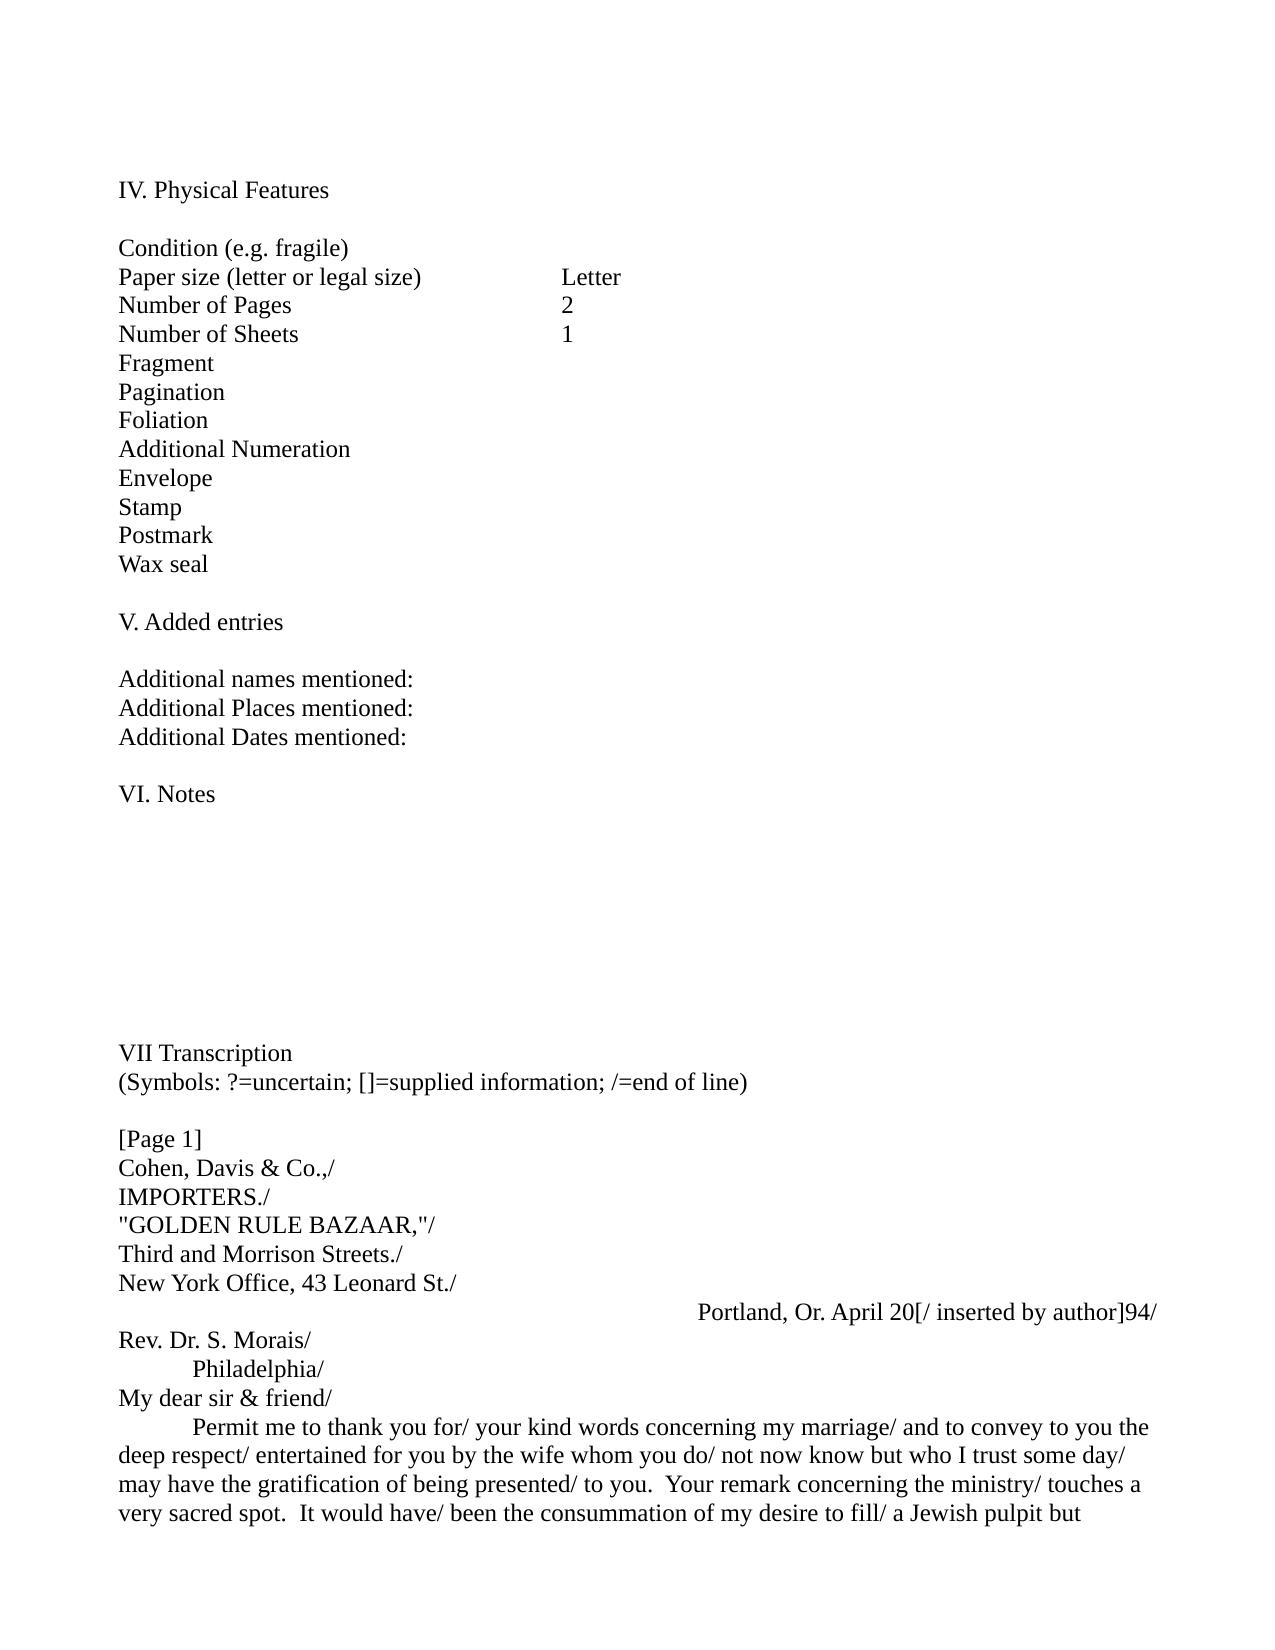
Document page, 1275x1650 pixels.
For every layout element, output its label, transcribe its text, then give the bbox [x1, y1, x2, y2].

text Stamp [118, 492, 1157, 521]
text Portland, Or. April 20[/ inserted by author]94/ [118, 1297, 1157, 1326]
text (Symbols: ?=uncertain; []=supplied information; /=end of line) [118, 1067, 1157, 1096]
text Fragment [118, 348, 1157, 377]
text IMPORTERS./ [118, 1182, 1157, 1211]
text Wax seal [118, 549, 1157, 578]
text Paper size (letter or legal size) Letter [118, 262, 1157, 291]
text "GOLDEN RULE BAZAAR,"/ [118, 1211, 1157, 1239]
text VII Transcription [118, 1038, 1157, 1067]
text Additional Numeration [118, 434, 1157, 463]
text V. Added entries [118, 607, 1157, 636]
text New York Office, 43 Leonard St./ [118, 1268, 1157, 1297]
text Additional Places mentioned: [118, 693, 1157, 722]
text Pagination [118, 377, 1157, 406]
text Third and Morrison Streets./ [118, 1239, 1157, 1268]
text My dear sir & friend/ [118, 1383, 1157, 1412]
text Condition (e.g. fragile) [118, 233, 1157, 262]
text Additional Dates mentioned: [118, 722, 1157, 751]
text Number of Pages 2 [118, 291, 1157, 319]
text Additional names mentioned: [118, 664, 1157, 693]
text Permit me to thank you for/ your kind words concerning my marriage/ and to convey to you the deep respect/ entertained for you by the wife whom you do/ not now know but who I trust some day/ may have the gratification of being presented/ to you. Your remark concerning the ministry/ touches a very sacred spot. It would have/ been the consummation of my desire to fill/ a Jewish pulpit but [118, 1412, 1157, 1527]
text Rev. Dr. S. Morais/ [118, 1326, 1157, 1354]
text IV. Physical Features [118, 176, 1157, 204]
text Envelope [118, 463, 1157, 492]
text VI. Notes [118, 779, 1157, 808]
text Philadelphia/ [118, 1354, 1157, 1383]
text Foliation [118, 406, 1157, 434]
text Number of Sheets 1 [118, 319, 1157, 348]
text Cohen, Davis & Co.,/ [118, 1153, 1157, 1182]
text [Page 1] [118, 1124, 1157, 1153]
text Postma rk [118, 521, 1157, 549]
